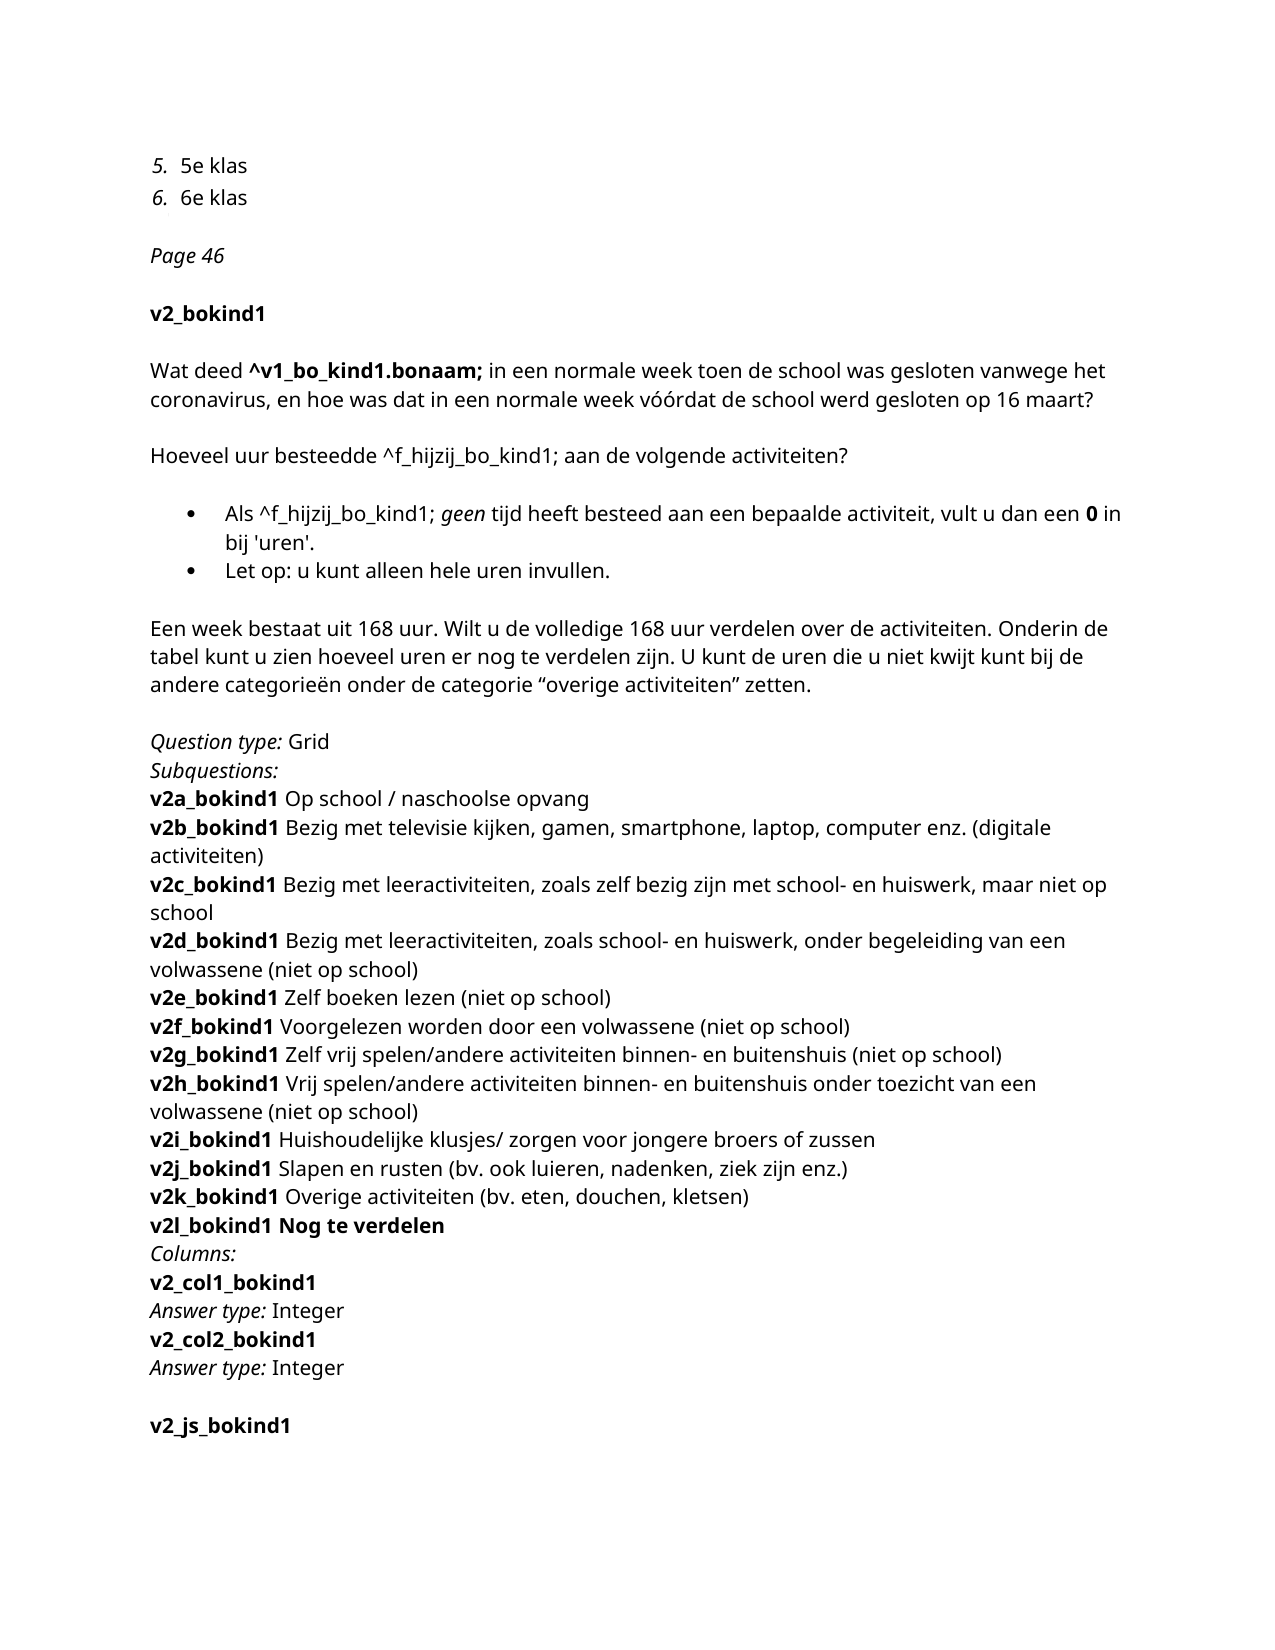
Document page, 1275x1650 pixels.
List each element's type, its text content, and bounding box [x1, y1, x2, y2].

list Als ^f_hijzij_bo_kind1; geen tijd heeft besteed aan een bepaalde activiteit, vult u dan een 0 in bij 'uren'. [187, 499, 1125, 556]
text Answer type: Integer [150, 1353, 1125, 1382]
text Een week bestaat uit 168 uur. Wilt u de volledige 168 uur verdelen over de activiteiten. Onderin de tabel kunt u zien hoeveel uren er nog te verdelen zijn. U kunt de uren die u niet kwijt kunt bij de andere categorieën onder de categorie “overige activiteiten” zetten. [150, 614, 1125, 699]
table_cell 5e klas [179, 150, 261, 182]
list Let op: u kunt alleen hele uren invullen. [187, 556, 1125, 584]
subtitle v2_js_bokind1 [150, 1411, 1125, 1439]
text Subquestions: v2a_bokind1 Op school / naschoolse opvang v2b_bokind1 Bezig met televisie kijken, gamen, smartphone, laptop, computer enz. (digitale activiteiten) v2c_bokind1 Bezig met leeractiviteiten, zoals zelf bezig zijn met school- en huiswerk, maar niet op school v2d_bokind1 Bezig met leeractiviteiten, zoals school- en huiswerk, onder begeleiding van een volwassene (niet op school) v2e_bokind1 Zelf boeken lezen (niet op school) v2f_bokind1 Voorgelezen worden door een volwassene (niet op school) v2g_bokind1 Zelf vrij spelen/andere activiteiten binnen- en buitenshuis (niet op school) v2h_bokind1 Vrij spelen/andere activiteiten binnen- en buitenshuis onder toezicht van een volwassene (niet op school) v2i_bokind1 Huishoudelijke klusjes/ zorgen voor jongere broers of zussen v2j_bokind1 Slapen en rusten (bv. ook luieren, nadenken, ziek zijn enz.) v2k_bokind1 Overige activiteiten (bv. eten, douchen, kletsen) v2l_bokind1 Nog te verdelen [150, 756, 1125, 1239]
text Columns: v2_col1_bokind1 [150, 1239, 1125, 1296]
text Question type: Grid [150, 727, 1125, 756]
text Answer type: Integer [150, 1296, 1125, 1325]
text Page 46 [150, 241, 1125, 269]
table_cell 5. [150, 150, 179, 182]
table_cell 6e klas [179, 182, 261, 213]
text Wat deed ^v1_bo_kind1.bonaam; in een normale week toen de school was gesloten vanwege het coronavirus, en hoe was dat in een normale week vóórdat de school werd gesloten op 16 maart? Hoeveel uur besteedde ^f_hijzij_bo_kind1; aan de volgende activiteiten? [150, 356, 1125, 470]
table_cell 6. [150, 182, 179, 213]
subtitle v2_bokind1 [150, 299, 1125, 327]
text v2_col2_bokind1 [150, 1325, 1125, 1353]
